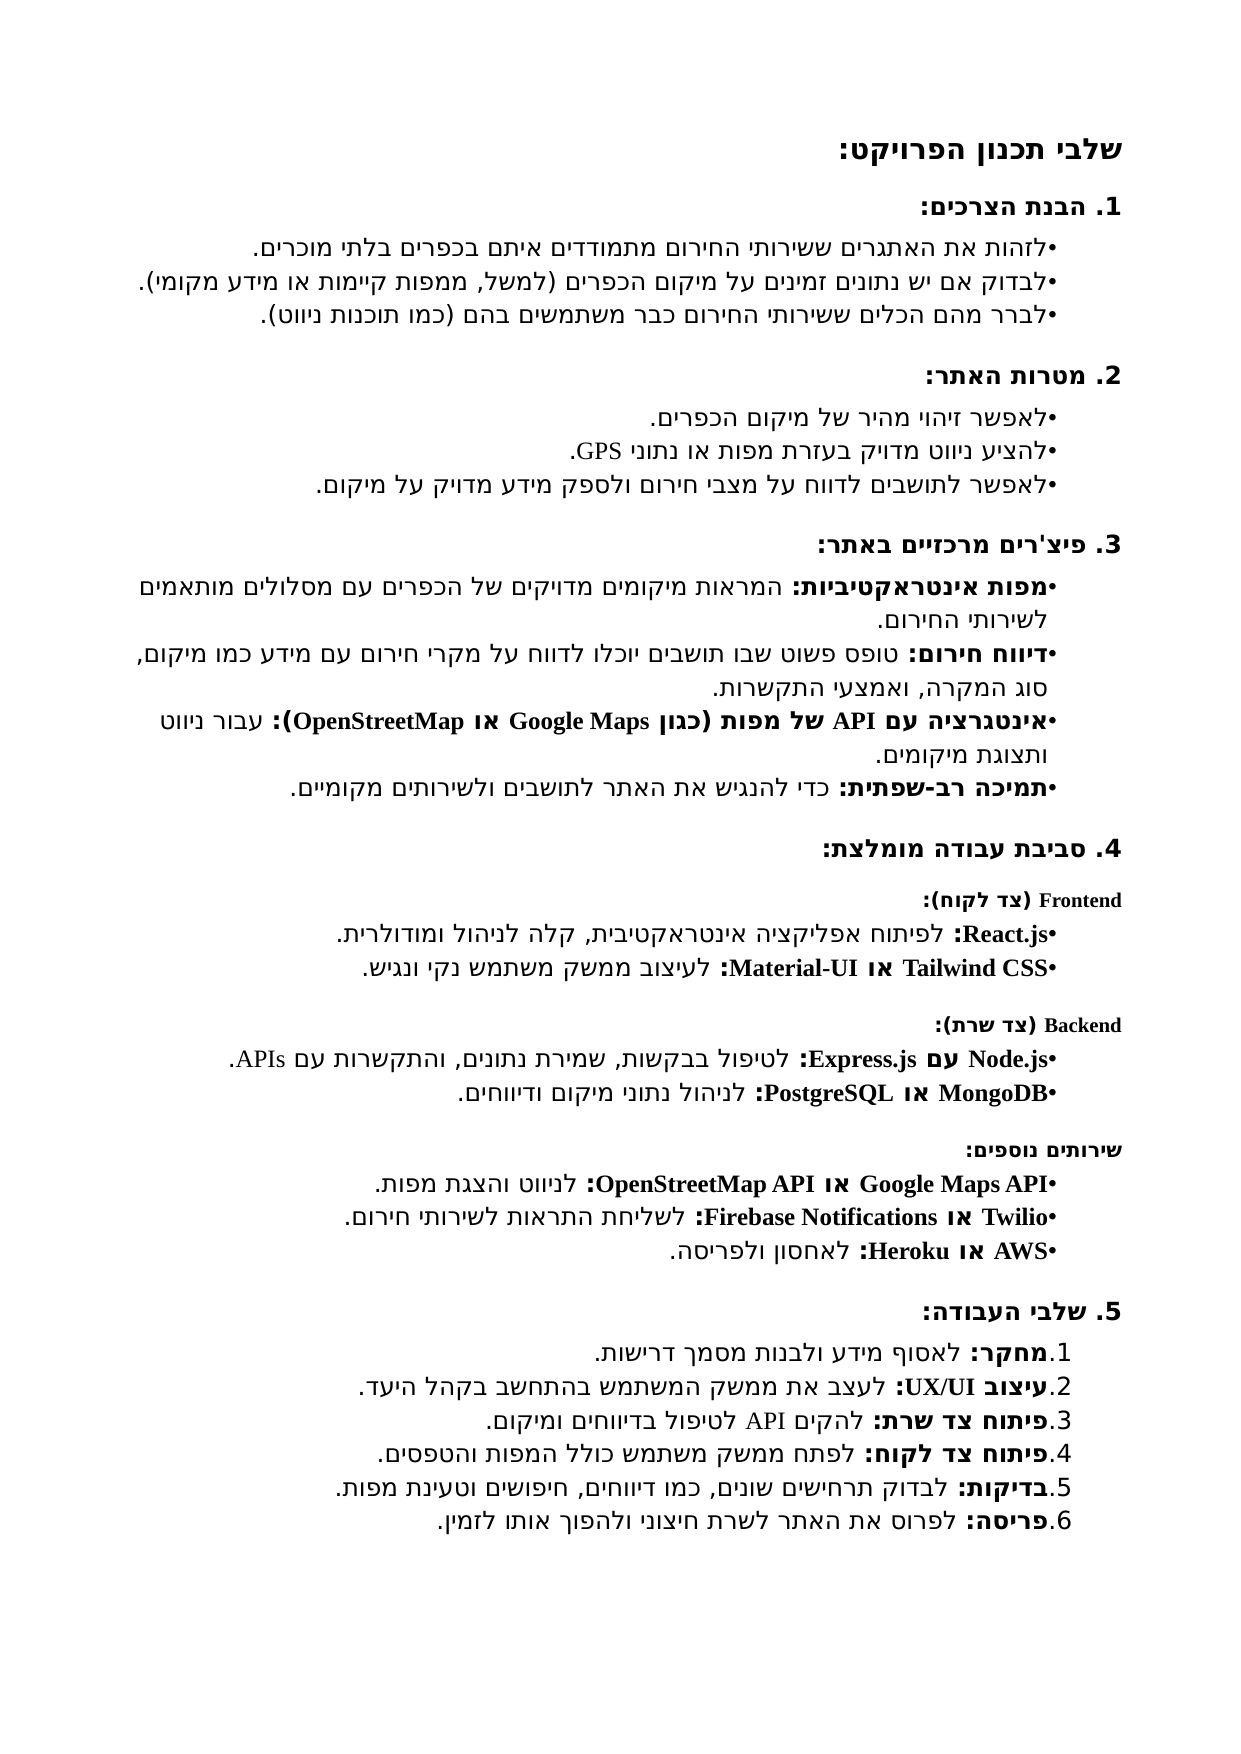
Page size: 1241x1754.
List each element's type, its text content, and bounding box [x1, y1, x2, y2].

list לזהות את האתגרים ששירותי החירום מתמודדים איתם בכפרים בלתי מוכרים. [118, 233, 1078, 262]
list React.js: לפיתוח אפליקציה אינטראקטיבית, קלה לניהול ומודולרית. [118, 919, 1078, 948]
list AWS או Heroku: לאחסון ולפריסה. [118, 1236, 1078, 1265]
subtitle שלבי תכנון הפרויקט: [118, 133, 1122, 167]
list Node.js עם Express.js: לטיפול בבקשות, שמירת נתונים, והתקשרות עם APIs. [118, 1044, 1078, 1073]
list לבדוק אם יש נתונים זמינים על מיקום הכפרים (למשל, ממפות קיימות או מידע מקומי). [118, 267, 1078, 296]
list לאפשר לתושבים לדווח על מצבי חירום ולספק מידע מדויק על מיקום. [118, 470, 1078, 499]
list Twilio או Firebase Notifications: לשליחת התראות לשירותי חירום. [118, 1202, 1078, 1232]
subtitle Backend (צד שרת): [118, 1013, 1122, 1038]
subtitle 5. שלבי העבודה: [118, 1297, 1122, 1326]
subtitle שירותים נוספים: [118, 1138, 1122, 1163]
list עיצוב UX/UI: לעצב את ממשק המשתמש בהתחשב בקהל היעד. [118, 1372, 1078, 1401]
list בדיקות: לבדוק תרחישים שונים, כמו דיווחים, חיפושים וטעינת מפות. [118, 1473, 1078, 1502]
list לאפשר זיהוי מהיר של מיקום הכפרים. [118, 403, 1078, 432]
list Google Maps API או OpenStreetMap API: לניווט והצגת מפות. [118, 1169, 1078, 1198]
list MongoDB או PostgreSQL: לניהול נתוני מיקום ודיווחים. [118, 1078, 1078, 1107]
list פריסה: לפרוס את האתר לשרת חיצוני ולהפוך אותו לזמין. [118, 1506, 1078, 1536]
subtitle 3. פיצ'רים מרכזיים באתר: [118, 531, 1122, 560]
subtitle Frontend (צד לקוח): [118, 888, 1122, 913]
list אינטגרציה עם API של מפות (כגון Google Maps או OpenStreetMap): עבור ניווט ותצוגת מיקומים. [118, 706, 1078, 769]
list להציע ניווט מדויק בעזרת מפות או נתוני GPS. [118, 436, 1078, 466]
list לברר מהם הכלים ששירותי החירום כבר משתמשים בהם (כמו תוכנות ניווט). [118, 300, 1078, 329]
list דיווח חירום: טופס פשוט שבו תושבים יוכלו לדווח על מקרי חירום עם מידע כמו מיקום, סוג המקרה, ואמצעי התקשרות. [118, 639, 1078, 702]
subtitle 2. מטרות האתר: [118, 361, 1122, 390]
subtitle 1. הבנת הצרכים: [118, 192, 1122, 221]
list פיתוח צד שרת: להקים API לטיפול בדיווחים ומיקום. [118, 1406, 1078, 1435]
list פיתוח צד לקוח: לפתח ממשק משתמש כולל המפות והטפסים. [118, 1439, 1078, 1468]
subtitle 4. סביבת עבודה מומלצת: [118, 834, 1122, 863]
list מפות אינטראקטיביות: המראות מיקומים מדויקים של הכפרים עם מסלולים מותאמים לשירותי החירום. [118, 572, 1078, 635]
list Tailwind CSS או Material-UI: לעיצוב ממשק משתמש נקי ונגיש. [118, 953, 1078, 982]
list מחקר: לאסוף מידע ולבנות מסמך דרישות. [118, 1338, 1078, 1368]
list תמיכה רב-שפתית: כדי להנגיש את האתר לתושבים ולשירותים מקומיים. [118, 773, 1078, 803]
